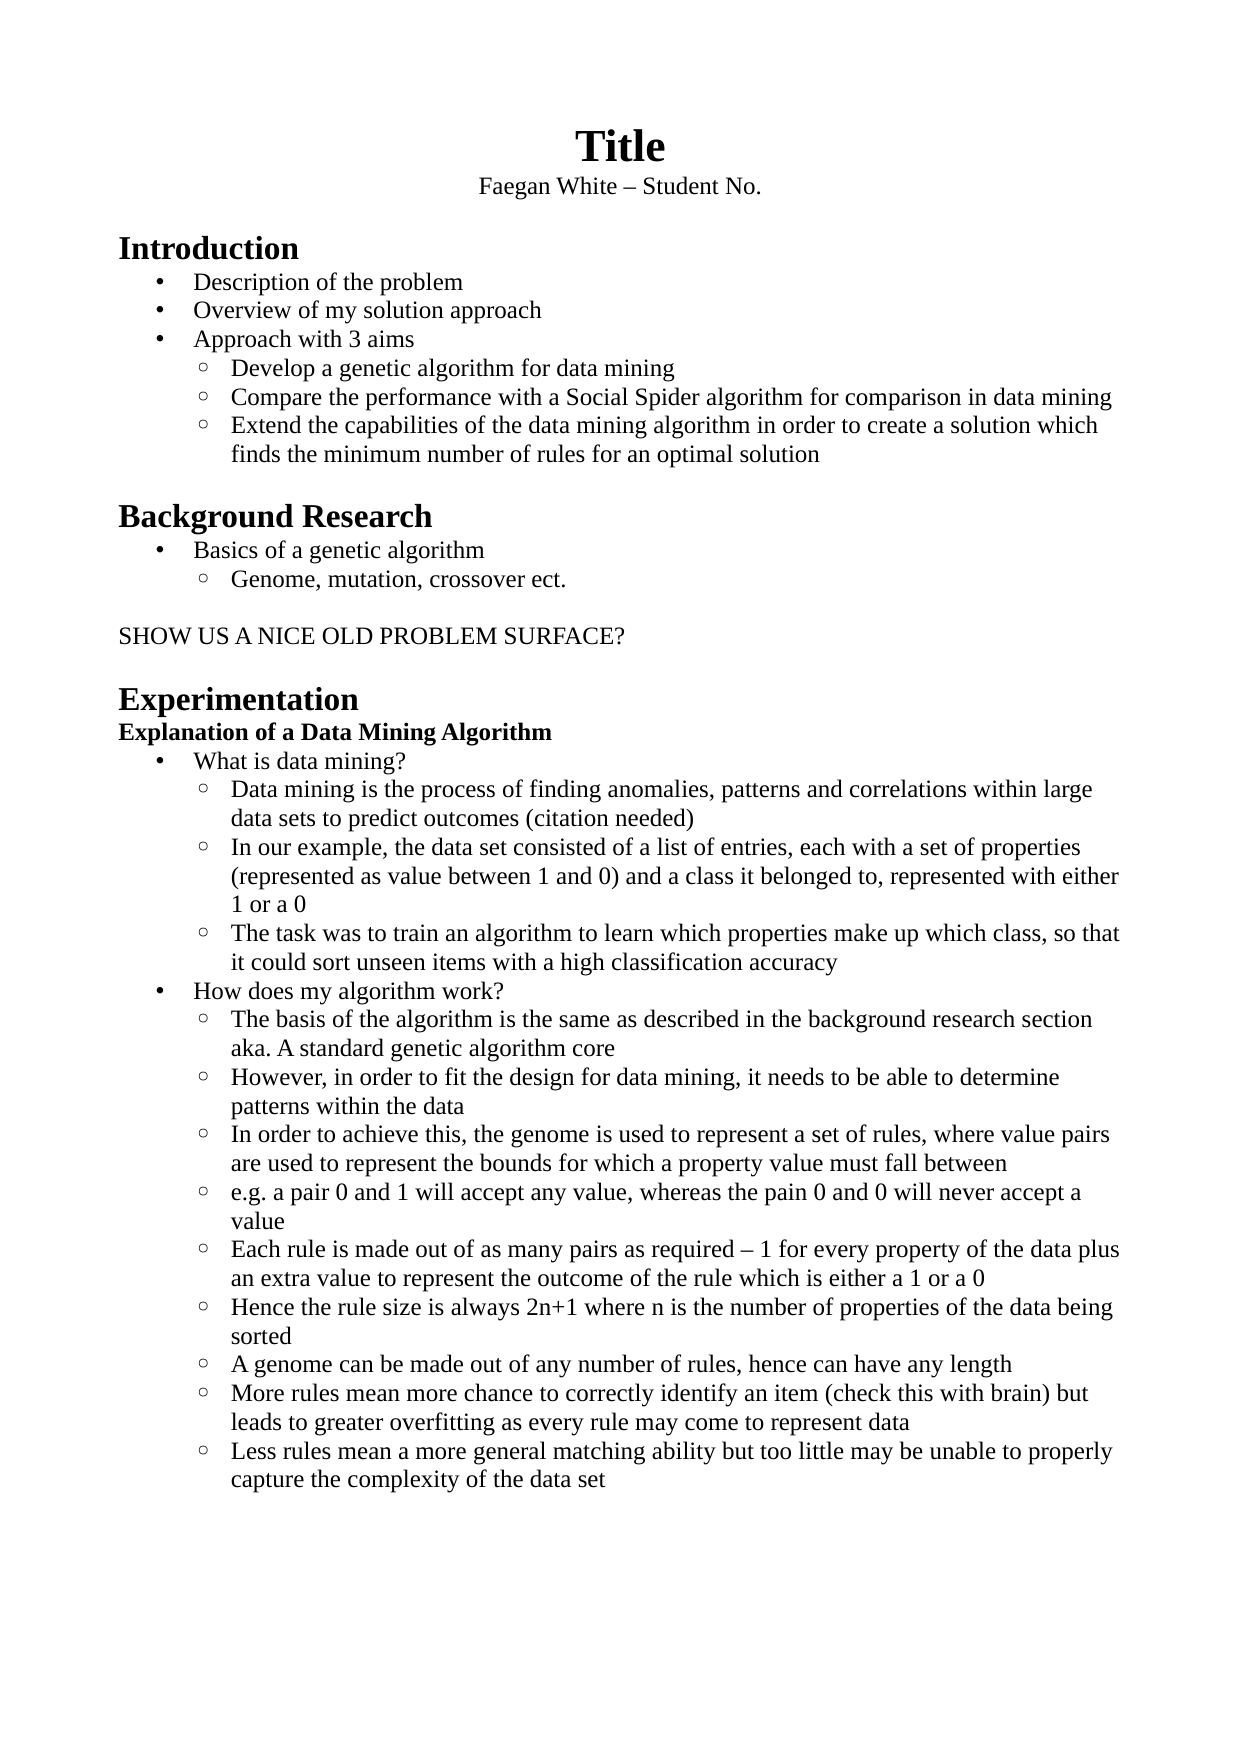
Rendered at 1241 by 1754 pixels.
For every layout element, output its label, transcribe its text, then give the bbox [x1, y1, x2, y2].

list The basis of the algorithm is the same as described in the background research section aka. A standard genetic algorithm core [193, 1004, 1122, 1062]
list More rules mean more chance to correctly identify an item (check this with brain) but leads to greater overfitting as every rule may come to represent data [193, 1378, 1122, 1436]
text Explanation of a Data Mining Algorithm [118, 717, 1122, 746]
text Introduction [118, 228, 1122, 267]
list Approach with 3 aims [156, 324, 1122, 353]
list However, in order to fit the design for data mining, it needs to be able to determine patterns within the data [193, 1062, 1122, 1119]
list Data mining is the process of finding anomalies, patterns and correlations within large data sets to predict outcomes (citation needed) [193, 774, 1122, 832]
list Genome, mutation, crossover ect. [193, 564, 1122, 592]
list Extend the capabilities of the data mining algorithm in order to create a solution which finds the minimum number of rules for an optimal solution [193, 410, 1122, 468]
list Compare the performance with a Social Spider algorithm for comparison in data mining [193, 382, 1122, 410]
list Overview of my solution approach [156, 295, 1122, 324]
list Each rule is made out of as many pairs as required – 1 for every property of the data plus an extra value to represent the outcome of the rule which is either a 1 or a 0 [193, 1234, 1122, 1292]
list How does my algorithm work? [156, 976, 1122, 1004]
list A genome can be made out of any number of rules, hence can have any length [193, 1349, 1122, 1378]
list Description of the problem [156, 267, 1122, 295]
list e.g. a pair 0 and 1 will accept any value, whereas the pain 0 and 0 will never accept a value [193, 1177, 1122, 1234]
list Develop a genetic algorithm for data mining [193, 353, 1122, 382]
list Hence the rule size is always 2n+1 where n is the number of properties of the data being sorted [193, 1292, 1122, 1349]
text Background Research [118, 497, 1122, 535]
list In our example, the data set consisted of a list of entries, each with a set of properties (represented as value between 1 and 0) and a class it belonged to, represented with either 1 or a 0 [193, 832, 1122, 918]
list In order to achieve this, the genome is used to represent a set of rules, where value pairs are used to represent the bounds for which a property value must fall between [193, 1119, 1122, 1177]
text Title [118, 118, 1122, 171]
list Less rules mean a more general matching ability but too little may be unable to properly capture the complexity of the data set [193, 1436, 1122, 1493]
list Basics of a genetic algorithm [156, 535, 1122, 564]
list What is data mining? [156, 746, 1122, 774]
text SHOW US A NICE OLD PROBLEM SURFACE? [118, 621, 1122, 650]
text Experimentation [118, 679, 1122, 717]
list The task was to train an algorithm to learn which properties make up which class, so that it could sort unseen items with a high classification accuracy [193, 918, 1122, 976]
text Faegan White – Student No. [118, 171, 1122, 199]
